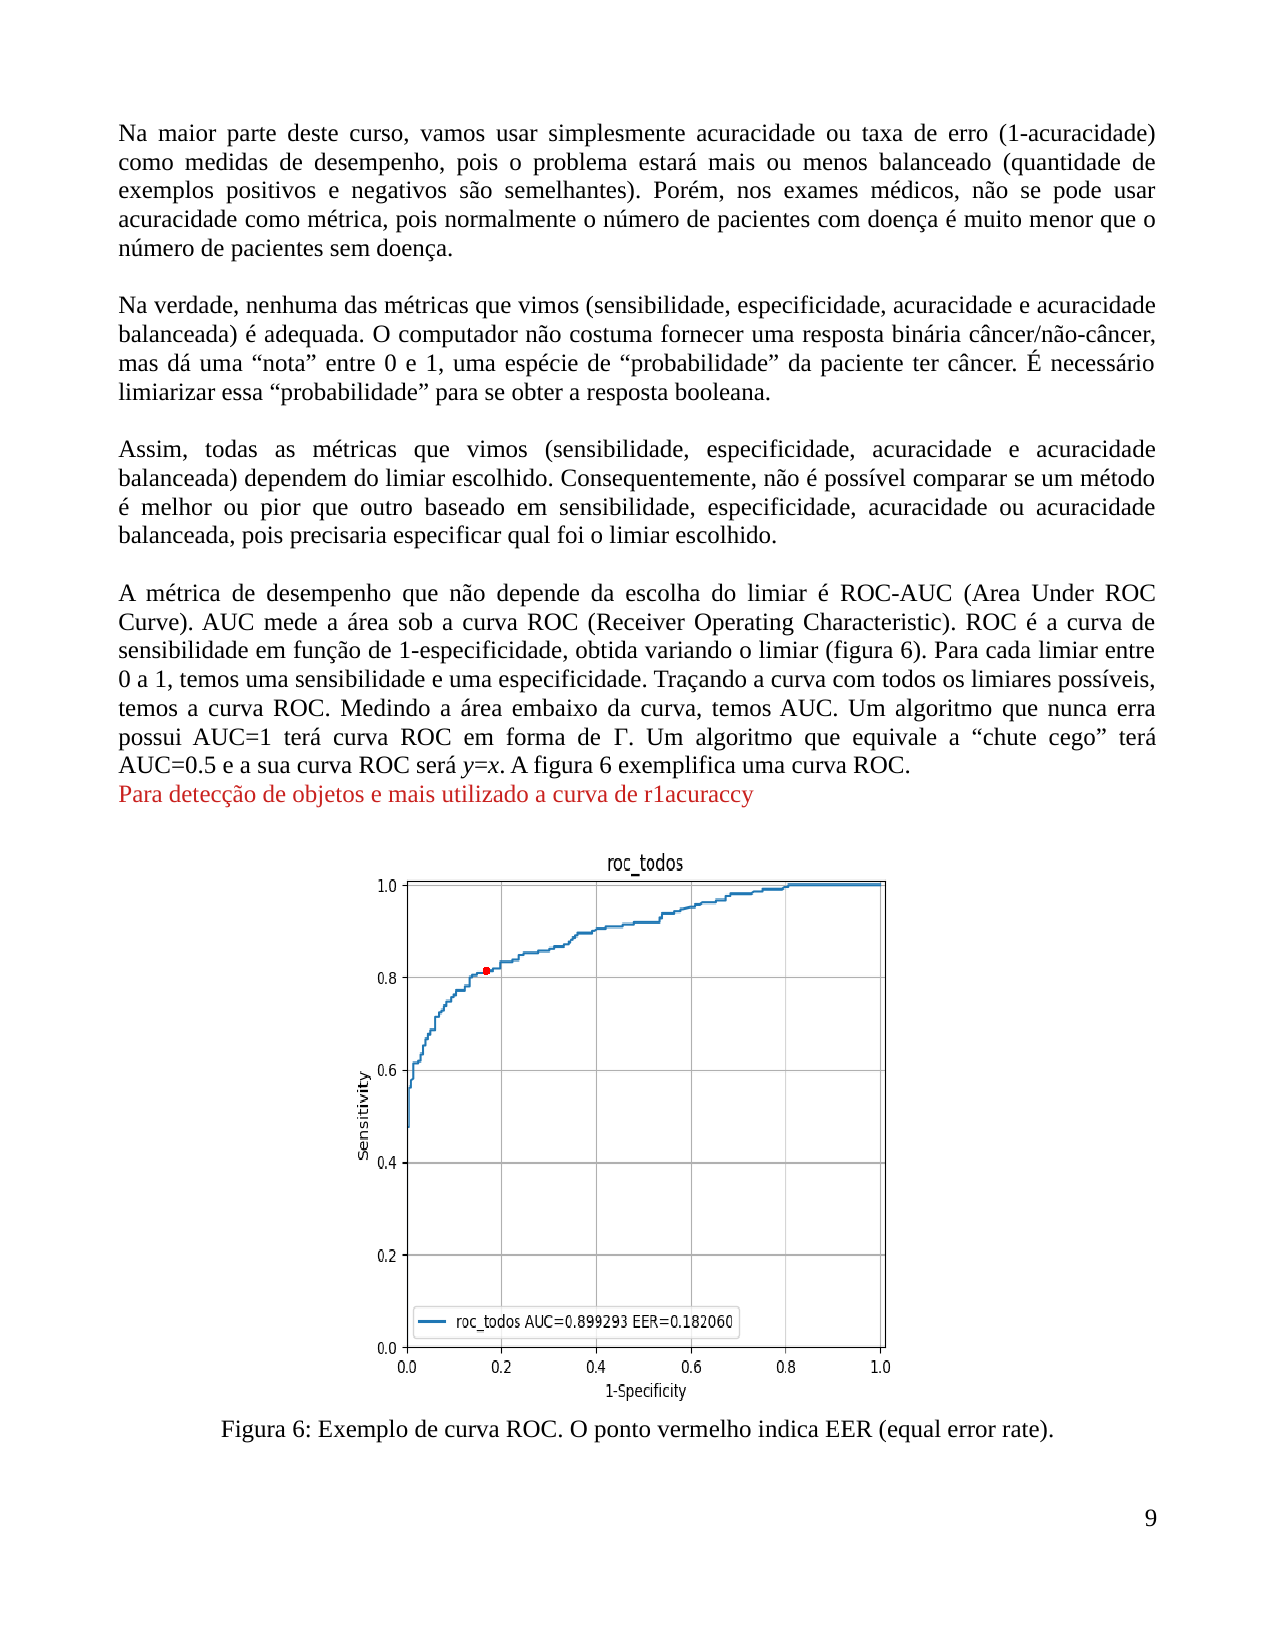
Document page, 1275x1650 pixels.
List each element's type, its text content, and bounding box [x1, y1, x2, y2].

text A métrica de desempenho que não depende da escolha do limiar é ROC-AUC (Area Under ROC Curve). AUC mede a área sob a curva ROC (Receiver Operating Characteristic). ROC é a curva de sensibilidade em função de 1-especificidade, obtida variando o limiar (figura 6). Para cada limiar entre 0 a 1, temos uma sensibilidade e uma especificidade. Traçando a curva com todos os limiares possíveis, temos a curva ROC. Medindo a área embaixo da curva, temos AUC. Um algoritmo que nunca erra possui AUC=1 terá curva ROC em forma de Γ. Um algoritmo que equivale a “chute cego” terá AUC=0.5 e a sua curva ROC será y=x. A figura 6 exemplifica uma curva ROC. [118, 578, 1157, 779]
picture [329, 808, 946, 1414]
text Para detecção de objetos e mais utilizado a curva de r1acuraccy [118, 779, 1157, 808]
text Assim, todas as métricas que vimos (sensibilidade, especificidade, acuracidade e acuracidade balanceada) dependem do limiar escolhido. Consequentemente, não é possível comparar se um método é melhor ou pior que outro baseado em sensibilidade, especificidade, acuracidade ou acuracidade balanceada, pois precisaria especificar qual foi o limiar escolhido. [118, 434, 1157, 549]
text Figura 6: Exemplo de curva ROC. O ponto vermelho indica EER (equal error rate). [118, 1414, 1157, 1443]
text Na verdade, nenhuma das métricas que vimos (sensibilidade, especificidade, acuracidade e acuracidade balanceada) é adequada. O computador não costuma fornecer uma resposta binária câncer/não-câncer, mas dá uma “nota” entre 0 e 1, uma espécie de “probabilidade” da paciente ter câncer. É necessário limiarizar essa “probabilidade” para se obter a resposta booleana. [118, 291, 1157, 406]
text Na maior parte deste curso, vamos usar simplesmente acuracidade ou taxa de erro (1-acuracidade) como medidas de desempenho, pois o problema estará mais ou menos balanceado (quantidade de exemplos positivos e negativos são semelhantes). Porém, nos exames médicos, não se pode usar acuracidade como métrica, pois normalmente o número de pacientes com doença é muito menor que o número de pacientes sem doença. [118, 118, 1157, 262]
